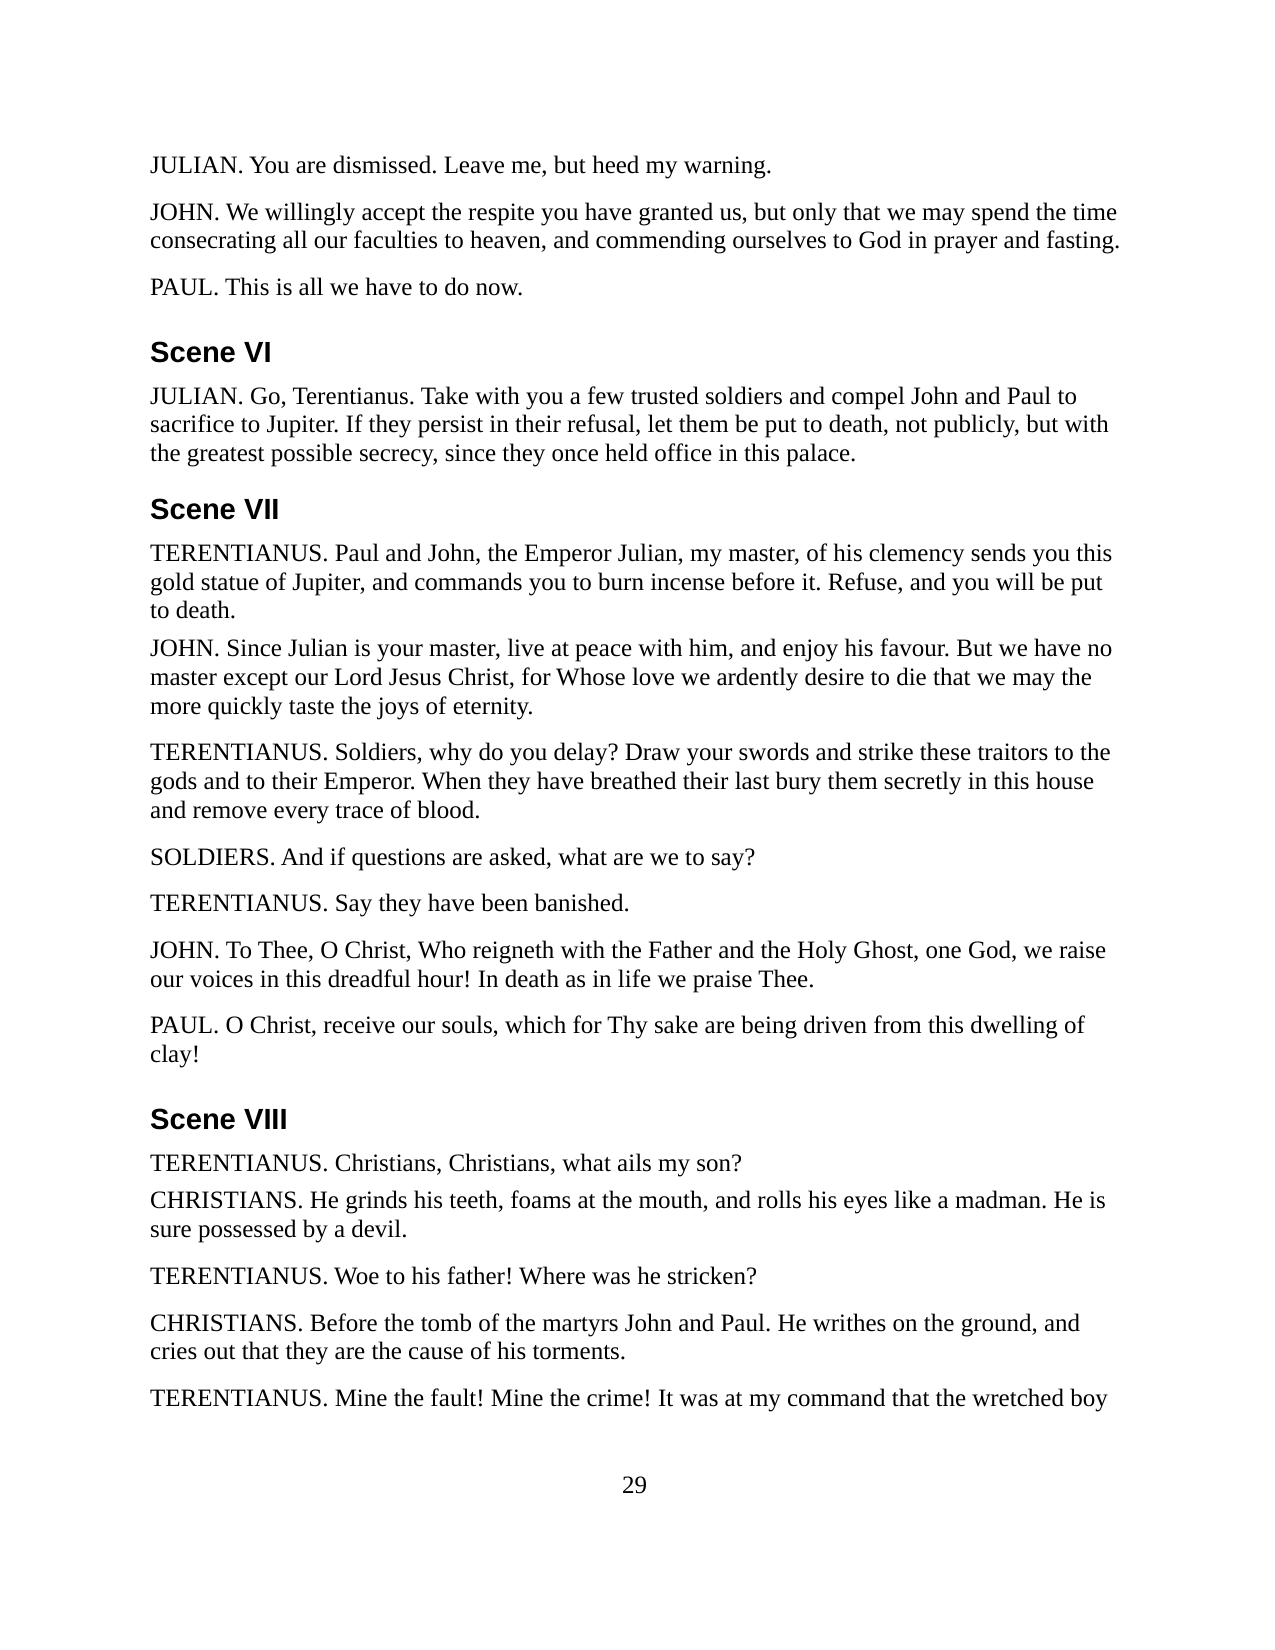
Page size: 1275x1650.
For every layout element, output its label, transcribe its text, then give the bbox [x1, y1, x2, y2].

text TERENTIANUS. Christians, Christians, what ails my son? [150, 1148, 1125, 1177]
text TERENTIANUS. Paul and John, the Emperor Julian, my master, of his clemency sends you this gold statue of Jupiter, and commands you to burn incense before it. Refuse, and you will be put to death. [150, 538, 1125, 624]
text CHRISTIANS. Before the tomb of the martyrs John and Paul. He writhes on the ground, and cries out that they are the cause of his torments. [150, 1308, 1125, 1365]
text JOHN. To Thee, O Christ, Who reigneth with the Father and the Holy Ghost, one God, we raise our voices in this dreadful hour! In death as in life we praise Thee. [150, 935, 1125, 992]
text JULIAN. You are dismissed. Leave me, but heed my warning. [150, 150, 1125, 179]
text TERENTIANUS. Soldiers, why do you delay? Draw your swords and strike these traitors to the gods and to their Emperor. When they have breathed their last bury them secretly in this house and remove every trace of blood. [150, 737, 1125, 824]
text CHRISTIANS. He grinds his teeth, foams at the mouth, and rolls his eyes like a madman. He is sure possessed by a devil. [150, 1186, 1125, 1243]
subtitle Scene VIII [150, 1102, 1125, 1135]
subtitle Scene VII [150, 492, 1125, 526]
text JOHN. Since Julian is your master, live at peace with him, and enjoy his favour. But we have no master except our Lord Jesus Christ, for Whose love we ardently desire to die that we may the more quickly taste the joys of eternity. [150, 633, 1125, 719]
text SOLDIERS. And if questions are asked, what are we to say? [150, 842, 1125, 870]
text TERENTIANUS. Woe to his father! Where was he stricken? [150, 1261, 1125, 1290]
text JULIAN. Go, Terentianus. Take with you a few trusted soldiers and compel John and Paul to sacrifice to Jupiter. If they persist in their refusal, let them be put to death, not publicly, but with the greatest possible secrecy, since they once held office in this palace. [150, 381, 1125, 467]
text TERENTIANUS. Say they have been banished. [150, 888, 1125, 917]
text JOHN. We willingly accept the respite you have granted us, but only that we may spend the time consecrating all our faculties to heaven, and commending ourselves to God in prayer and fasting. [150, 197, 1125, 254]
text TERENTIANUS. Mine the fault! Mine the crime! It was at my command that the wretched boy [150, 1383, 1125, 1412]
subtitle Scene VI [150, 335, 1125, 368]
text PAUL. This is all we have to do now. [150, 272, 1125, 301]
text PAUL. O Christ, receive our souls, which for Thy sake are being driven from this dwelling of clay! [150, 1010, 1125, 1068]
